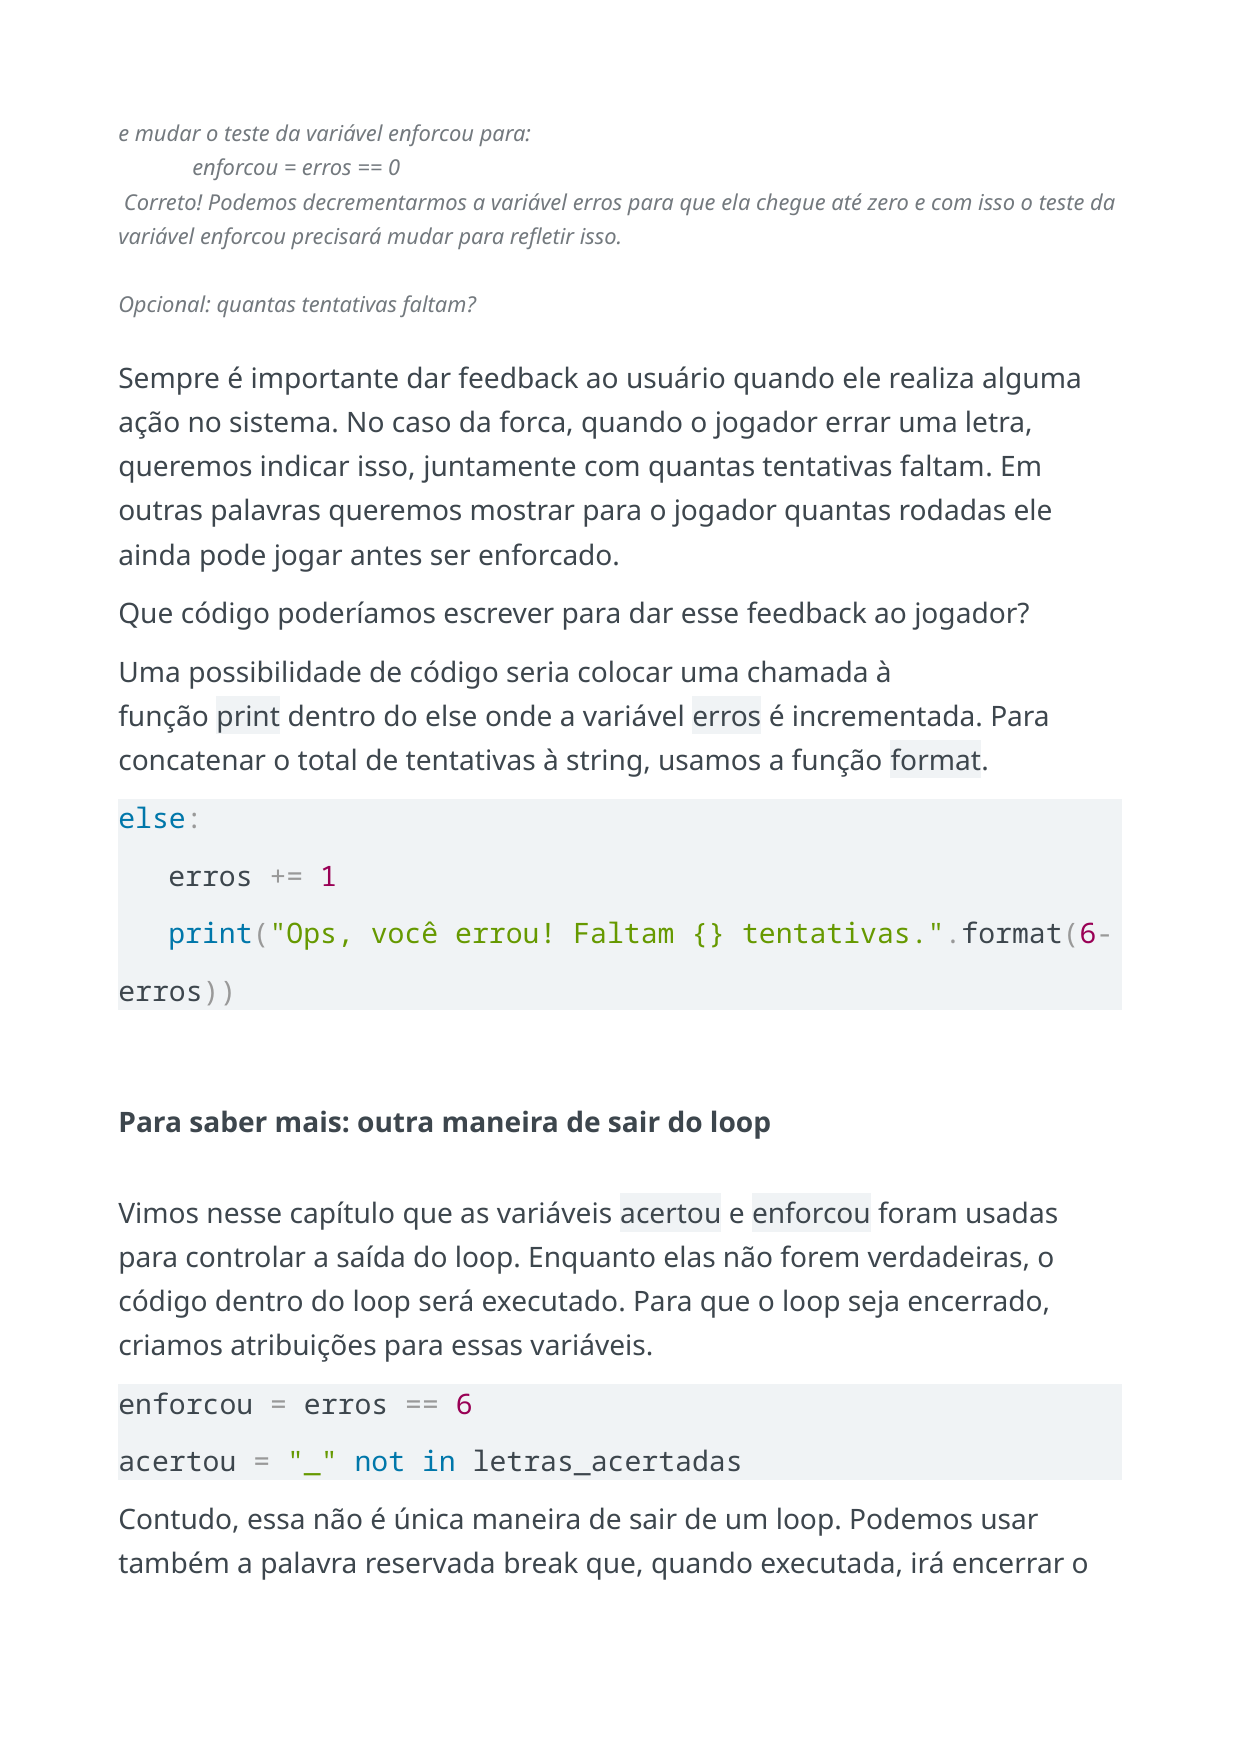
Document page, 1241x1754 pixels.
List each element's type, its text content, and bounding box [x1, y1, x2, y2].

text enforcou = erros == 0 [118, 152, 1122, 182]
text Correto! Podemos decrementarmos a variável erros para que ela chegue até zero e com isso o teste da variável enforcou precisará mudar para refletir isso. [118, 186, 1122, 250]
text erros += 1 [118, 856, 1122, 895]
subtitle Opcional: quantas tentativas faltam? [118, 289, 1122, 319]
text Uma possibilidade de código seria colocar uma chamada à função print dentro do else onde a variável erros é incrementada. Para concatenar o total de tentativas à string, usamos a função format. [118, 652, 1122, 778]
text Contudo, essa não é única maneira de sair de um loop. Podemos usar também a palavra reservada break que, quando executada, irá encerrar o [118, 1499, 1122, 1581]
text else: [118, 799, 1122, 837]
text enforcou = erros == 6 [118, 1384, 1122, 1422]
subtitle Para saber mais: outra maneira de sair do loop [118, 1103, 1122, 1141]
text Sempre é importante dar feedback ao usuário quando ele realiza alguma ação no sistema. No caso da forca, quando o jogador errar uma letra, queremos indicar isso, juntamente com quantas tentativas faltam. Em outras palavras queremos mostrar para o jogador quantas rodadas ele ainda pode jogar antes ser enforcado. [118, 319, 1122, 573]
text print("Ops, você errou! Faltam {} tentativas.".format(6-erros)) [118, 914, 1122, 1010]
text acertou = "_" not in letras_acertadas [118, 1442, 1122, 1480]
text Vimos nesse capítulo que as variáveis acertou e enforcou foram usadas para controlar a saída do loop. Enquanto elas não forem verdadeiras, o código dentro do loop será executado. Para que o loop seja encerrado, criamos atribuições para essas variáveis. [118, 1153, 1122, 1364]
text e mudar o teste da variável enforcou para: [118, 118, 1122, 148]
text Que código poderíamos escrever para dar esse feedback ao jogador? [118, 593, 1122, 632]
